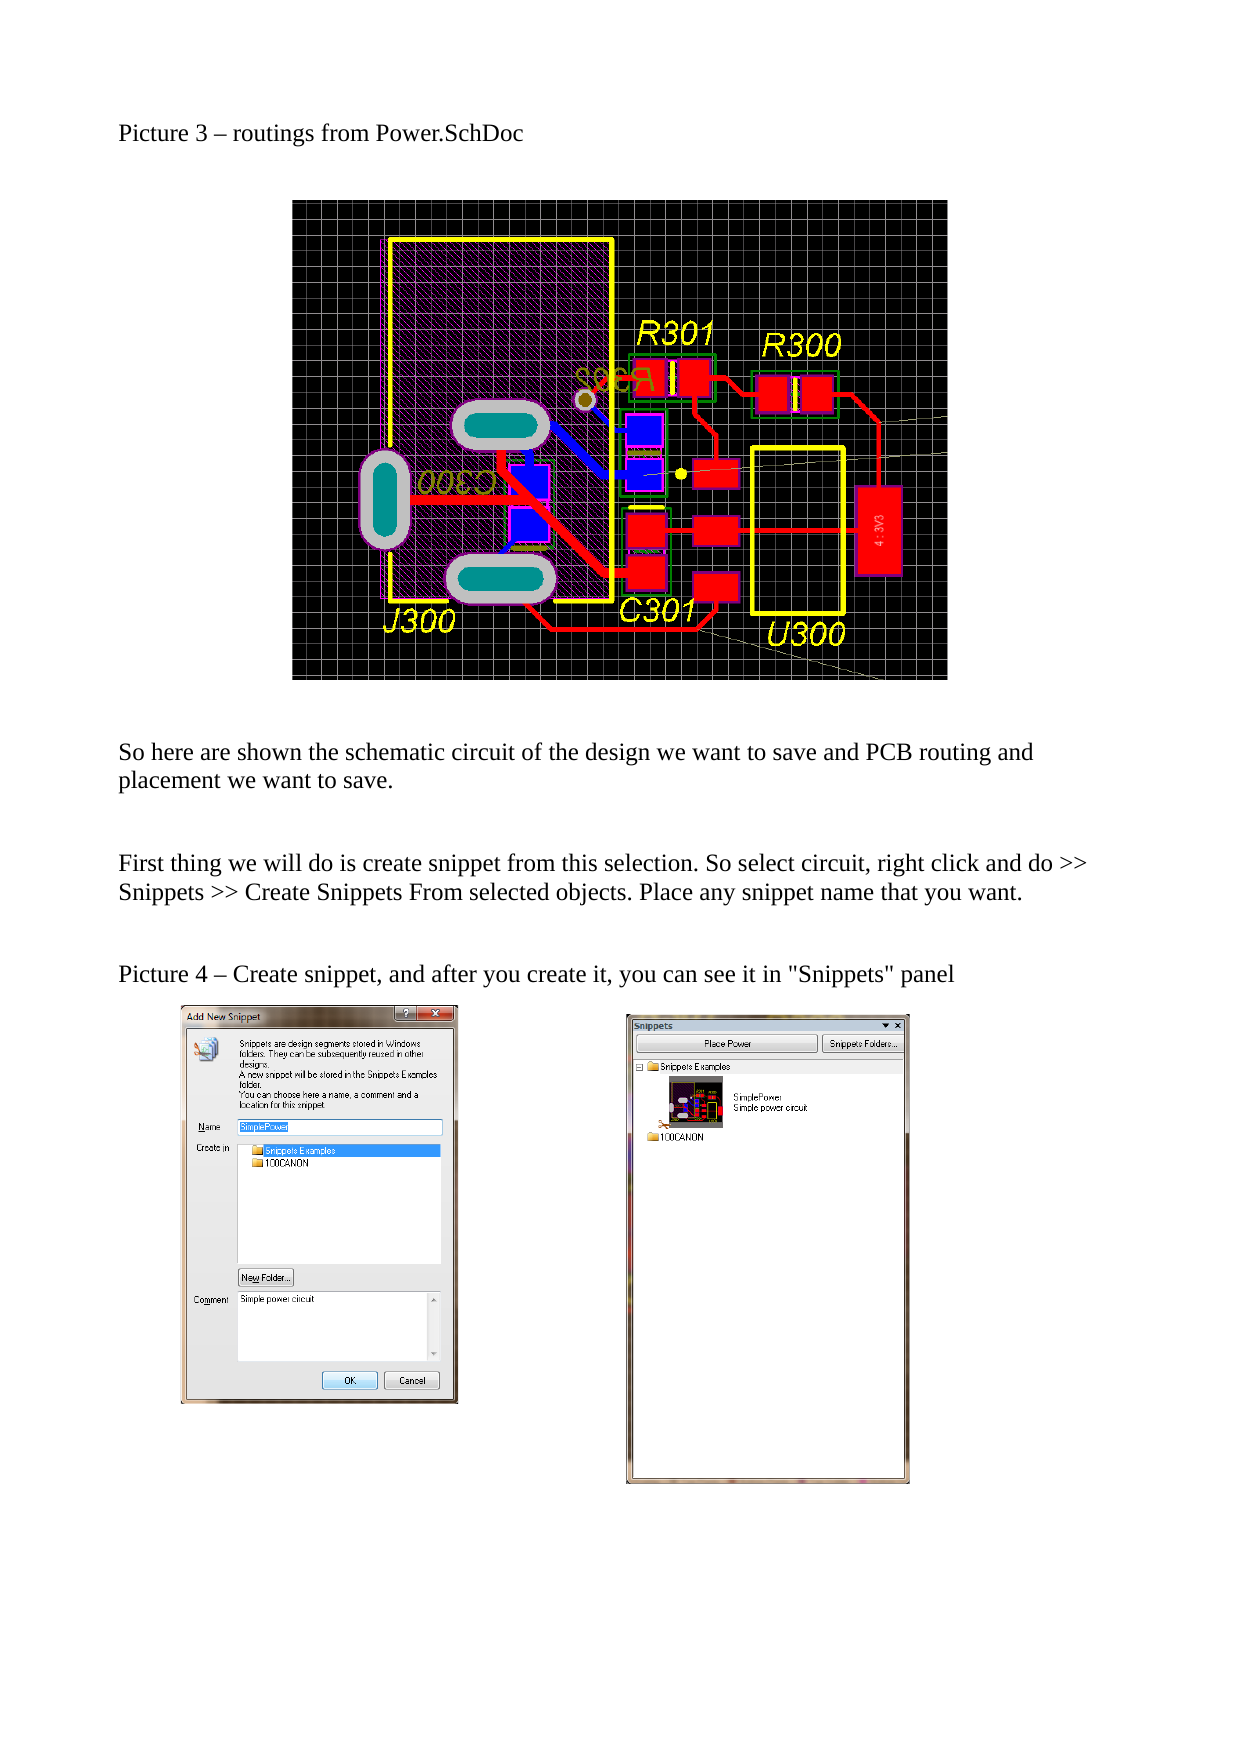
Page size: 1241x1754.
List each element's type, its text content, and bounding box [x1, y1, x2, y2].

text Picture 3 – routings from Power.SchDoc [118, 118, 1122, 147]
text First thing we will do is create snippet from this selection. So select circuit, right click and do >> Snippets >> Create Snippets From selected objects. Place any snippet name that you want. [118, 848, 1122, 906]
picture [292, 200, 948, 680]
text Picture 4 – Create snippet, and after you create it, you can see it in "Snippets" panel [118, 959, 1122, 988]
picture [626, 1014, 910, 1484]
picture [180, 1005, 459, 1404]
text So here are shown the schematic circuit of the design we want to save and PCB routing and placement we want to save. [118, 737, 1122, 794]
